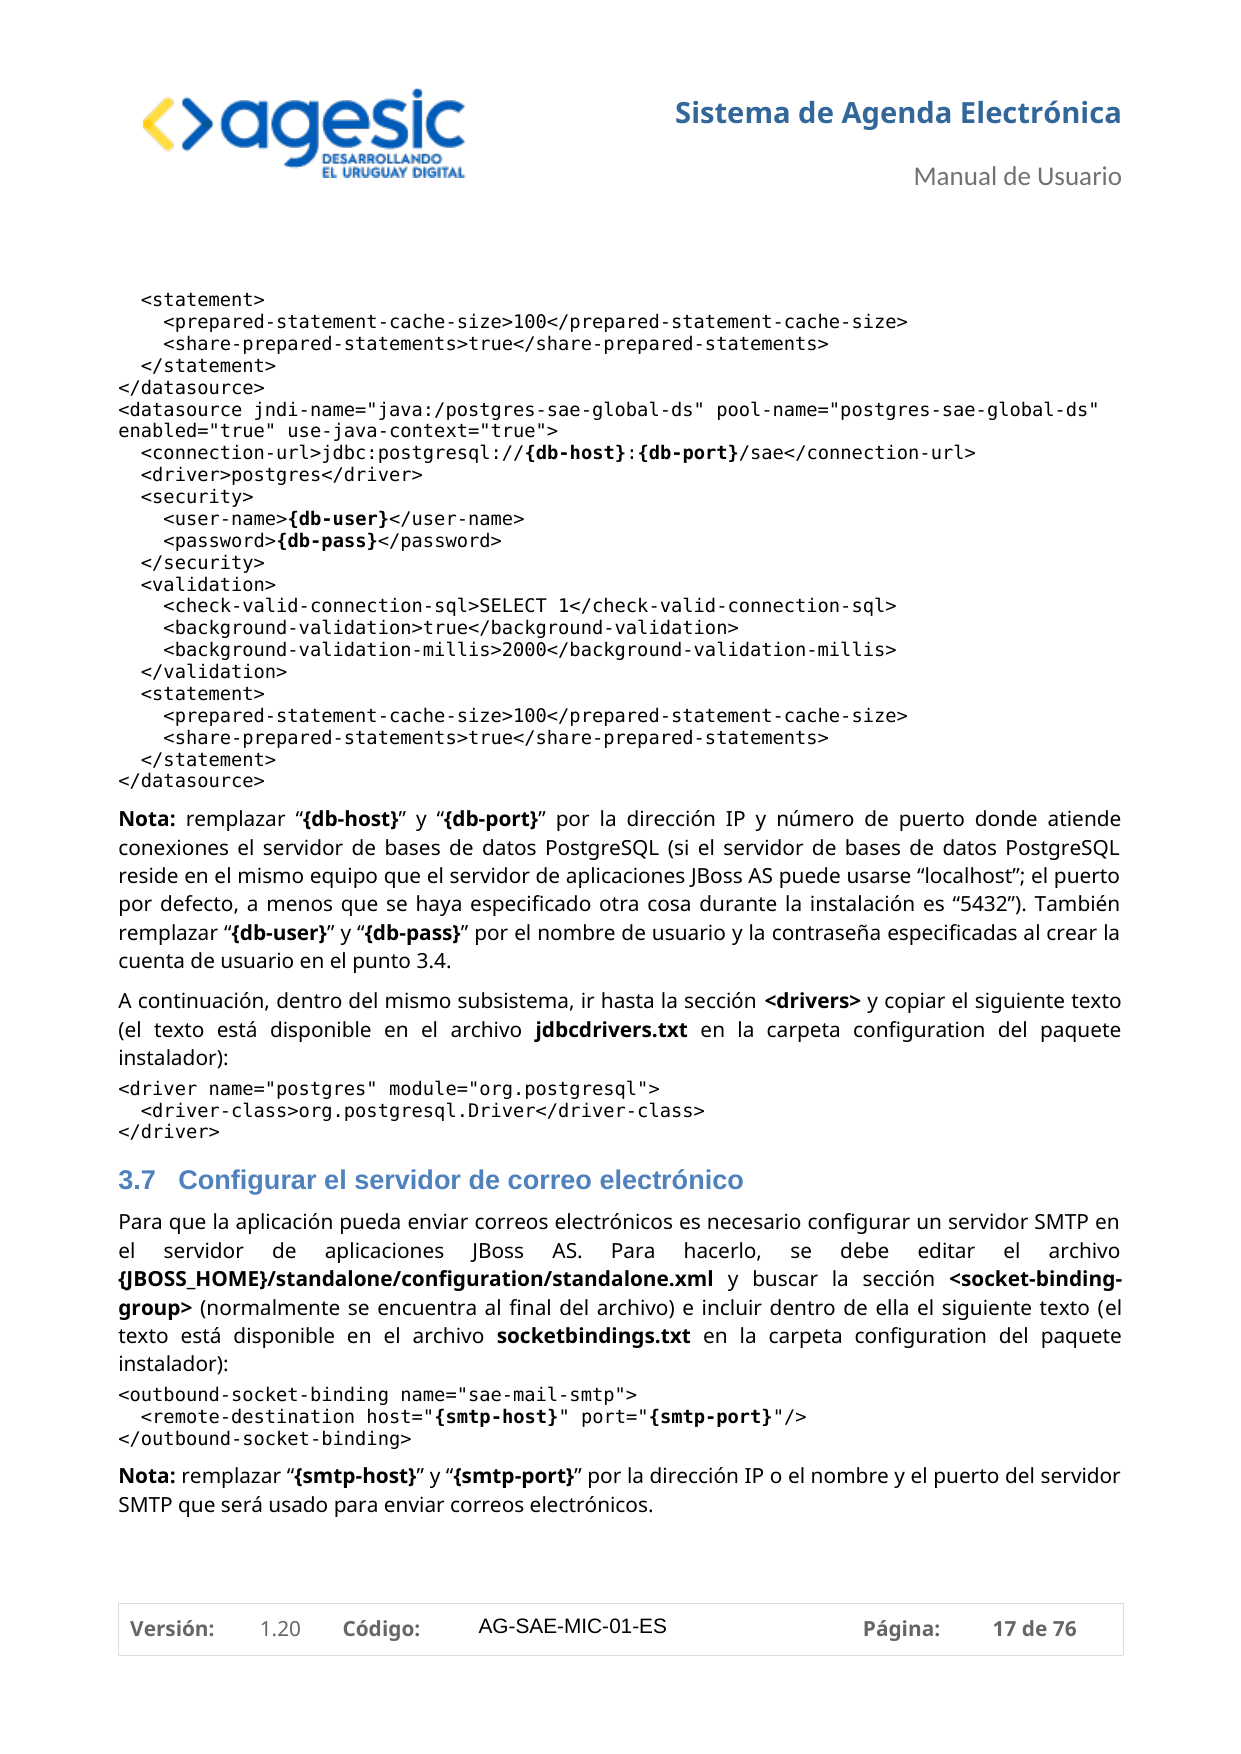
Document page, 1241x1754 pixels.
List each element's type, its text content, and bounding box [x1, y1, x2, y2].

text <prepared-statement-cache-size>100</prepared-statement-cache-size> [118, 311, 1122, 333]
subtitle Configurar el servidor de correo electrónico [118, 1164, 1122, 1196]
text <check-valid-connection-sql>SELECT 1</check-valid-connection-sql> [118, 596, 1122, 617]
text <background-validation-millis>2000</background-validation-millis> [118, 639, 1122, 661]
text </datasource> [118, 377, 1122, 399]
text <datasource jndi-name="java:/postgres-sae-global-ds" pool-name="postgres-sae-global-ds" enabled="true" use-java-context="true"> [118, 399, 1122, 442]
text </outbound-socket-binding> [118, 1428, 1122, 1449]
text </statement> [118, 749, 1122, 771]
text <validation> [118, 574, 1122, 596]
text <remote-destination host="{smtp-host}" port="{smtp-port}"/> [118, 1406, 1122, 1428]
text </datasource> [118, 771, 1122, 792]
text <driver-class>org.postgresql.Driver</driver-class> [118, 1100, 1122, 1122]
text <driver name="postgres" module="org.postgresql"> [118, 1078, 1122, 1100]
text <share-prepared-statements>true</share-prepared-statements> [118, 727, 1122, 749]
text </driver> [118, 1122, 1122, 1143]
text <password>{db-pass}</password> [118, 530, 1122, 552]
text Nota: remplazar “{db-host}” y “{db-port}” por la dirección IP y número de puerto donde atiende conexiones el servidor de bases de datos PostgreSQL (si el servidor de bases de datos PostgreSQL reside en el mismo equipo que el servidor de aplicaciones JBoss AS puede usarse “localhost”; el puerto por defecto, a menos que se haya especificado otra cosa durante la instalación es “5432”). También remplazar “{db-user}” y “{db-pass}” por el nombre de usuario y la contraseña especificadas al crear la cuenta de usuario en el punto 3.4. [118, 804, 1122, 975]
text </validation> [118, 661, 1122, 683]
text Nota: remplazar “{smtp-host}” y “{smtp-port}” por la dirección IP o el nombre y el puerto del servidor SMTP que será usado para enviar correos electrónicos. [118, 1461, 1122, 1518]
text A continuación, dentro del mismo subsistema, ir hasta la sección <drivers> y copiar el siguiente texto (el texto está disponible en el archivo jdbcdrivers.txt en la carpeta configuration del paquete instalador): [118, 987, 1122, 1072]
text <statement> [118, 289, 1122, 311]
text <outbound-socket-binding name="sae-mail-smtp"> [118, 1384, 1122, 1406]
text <security> [118, 486, 1122, 508]
text <connection-url>jdbc:postgresql://{db-host}:{db-port}/sae</connection-url> [118, 442, 1122, 464]
text <statement> [118, 683, 1122, 705]
text <driver>postgres</driver> [118, 464, 1122, 486]
text <background-validation>true</background-validation> [118, 617, 1122, 639]
text </statement> [118, 355, 1122, 377]
text </security> [118, 552, 1122, 574]
text <share-prepared-statements>true</share-prepared-statements> [118, 333, 1122, 355]
picture [142, 88, 466, 178]
text <prepared-statement-cache-size>100</prepared-statement-cache-size> [118, 705, 1122, 727]
text Para que la aplicación pueda enviar correos electrónicos es necesario configurar un servidor SMTP en el servidor de aplicaciones JBoss AS. Para hacerlo, se debe editar el archivo {JBOSS_HOME}/standalone/configuration/standalone.xml y buscar la sección <socket-binding-group> (normalmente se encuentra al final del archivo) e incluir dentro de ella el siguiente texto (el texto está disponible en el archivo socketbindings.txt en la carpeta configuration del paquete instalador): [118, 1207, 1122, 1378]
text <user-name>{db-user}</user-name> [118, 508, 1122, 530]
